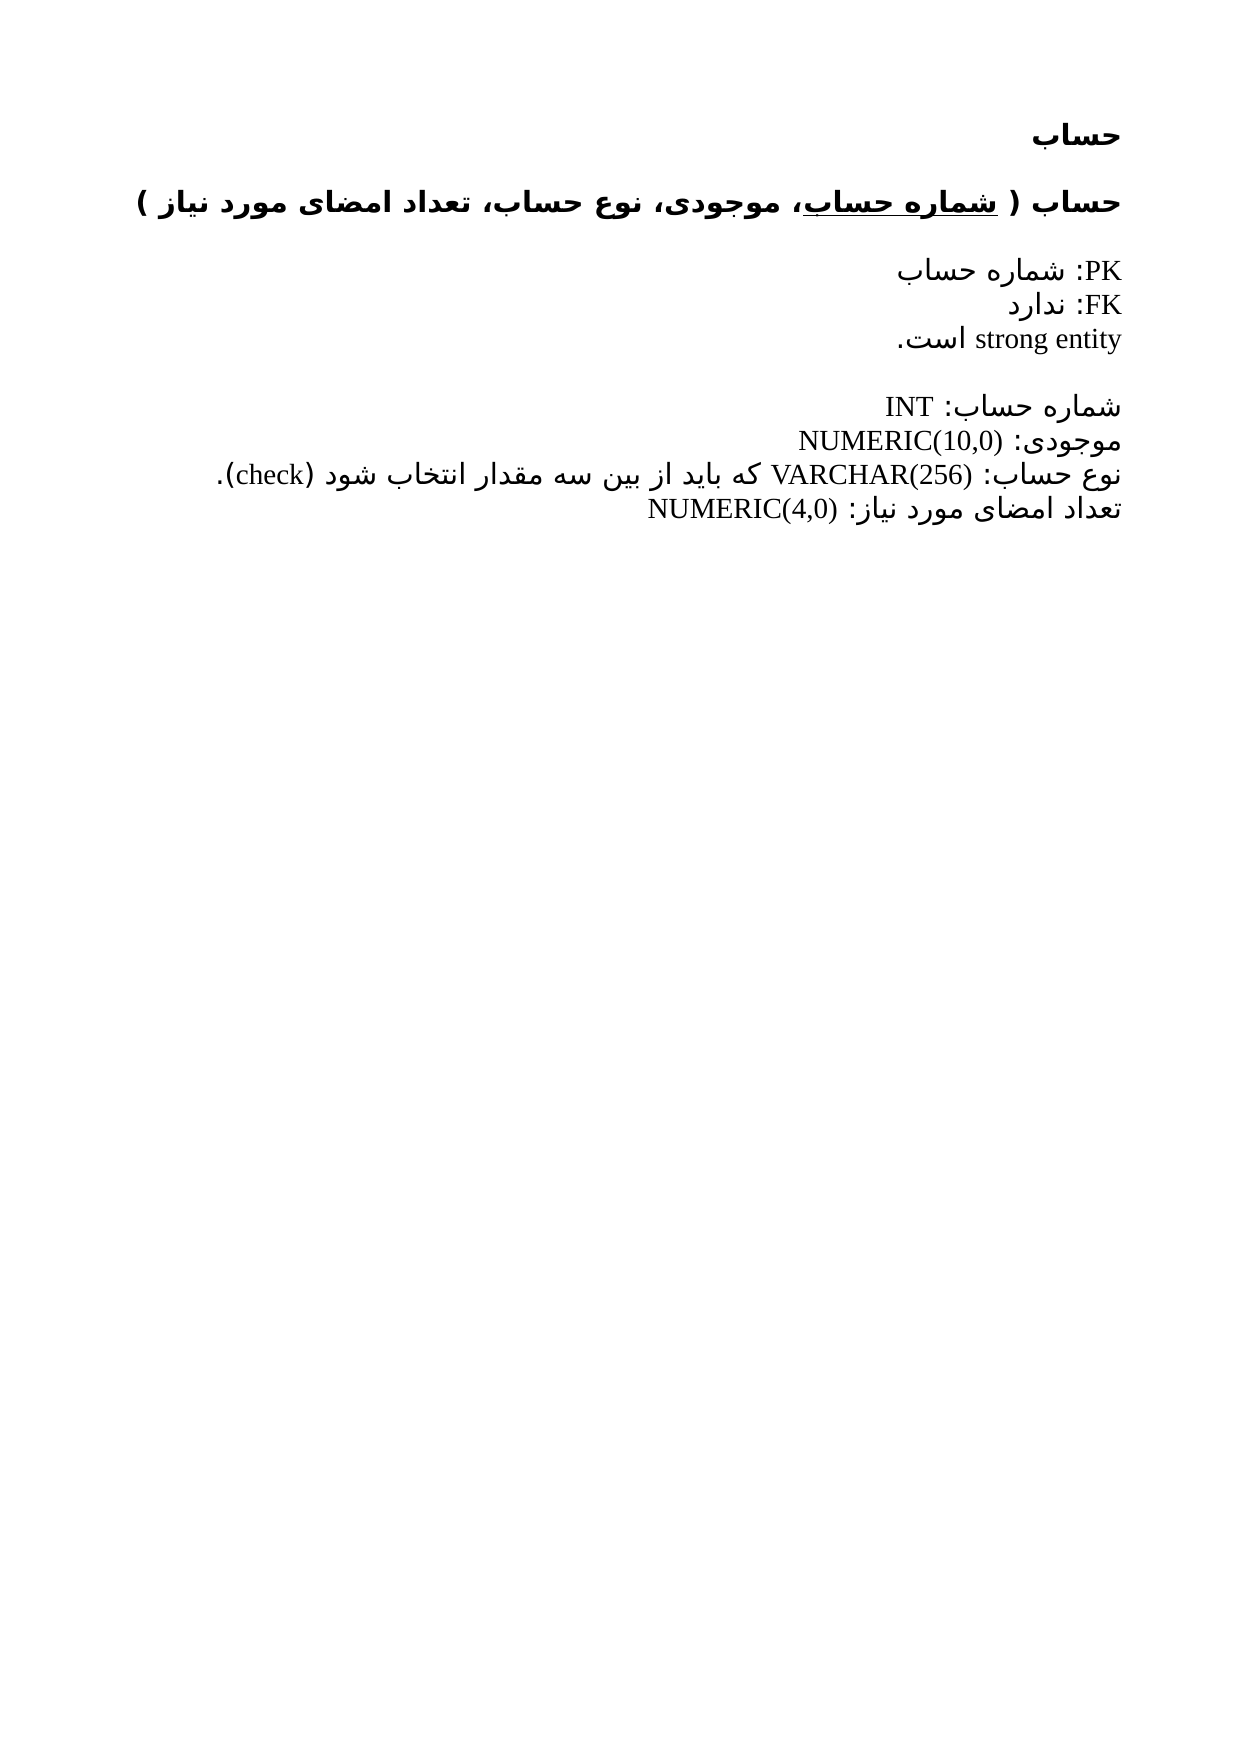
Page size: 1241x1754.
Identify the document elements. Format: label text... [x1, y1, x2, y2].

text حساب ( شماره حساب، موجودی، نوع حساب، تعداد امضای مورد نیاز )‌ [118, 186, 1122, 219]
text شماره حساب: INT [118, 389, 1122, 423]
text FK: ندارد [118, 287, 1122, 321]
text PK: شماره حساب [118, 253, 1122, 287]
text تعداد امضای مورد نیاز: NUMERIC(4,0) [118, 492, 1122, 526]
text strong entity است. [118, 321, 1122, 356]
text نوع حساب: VARCHAR(256) که باید از بین سه مقدار انتخاب شود (check). [118, 457, 1122, 492]
text موجودی: NUMERIC(10,0) [118, 423, 1122, 457]
text حساب [118, 118, 1122, 152]
